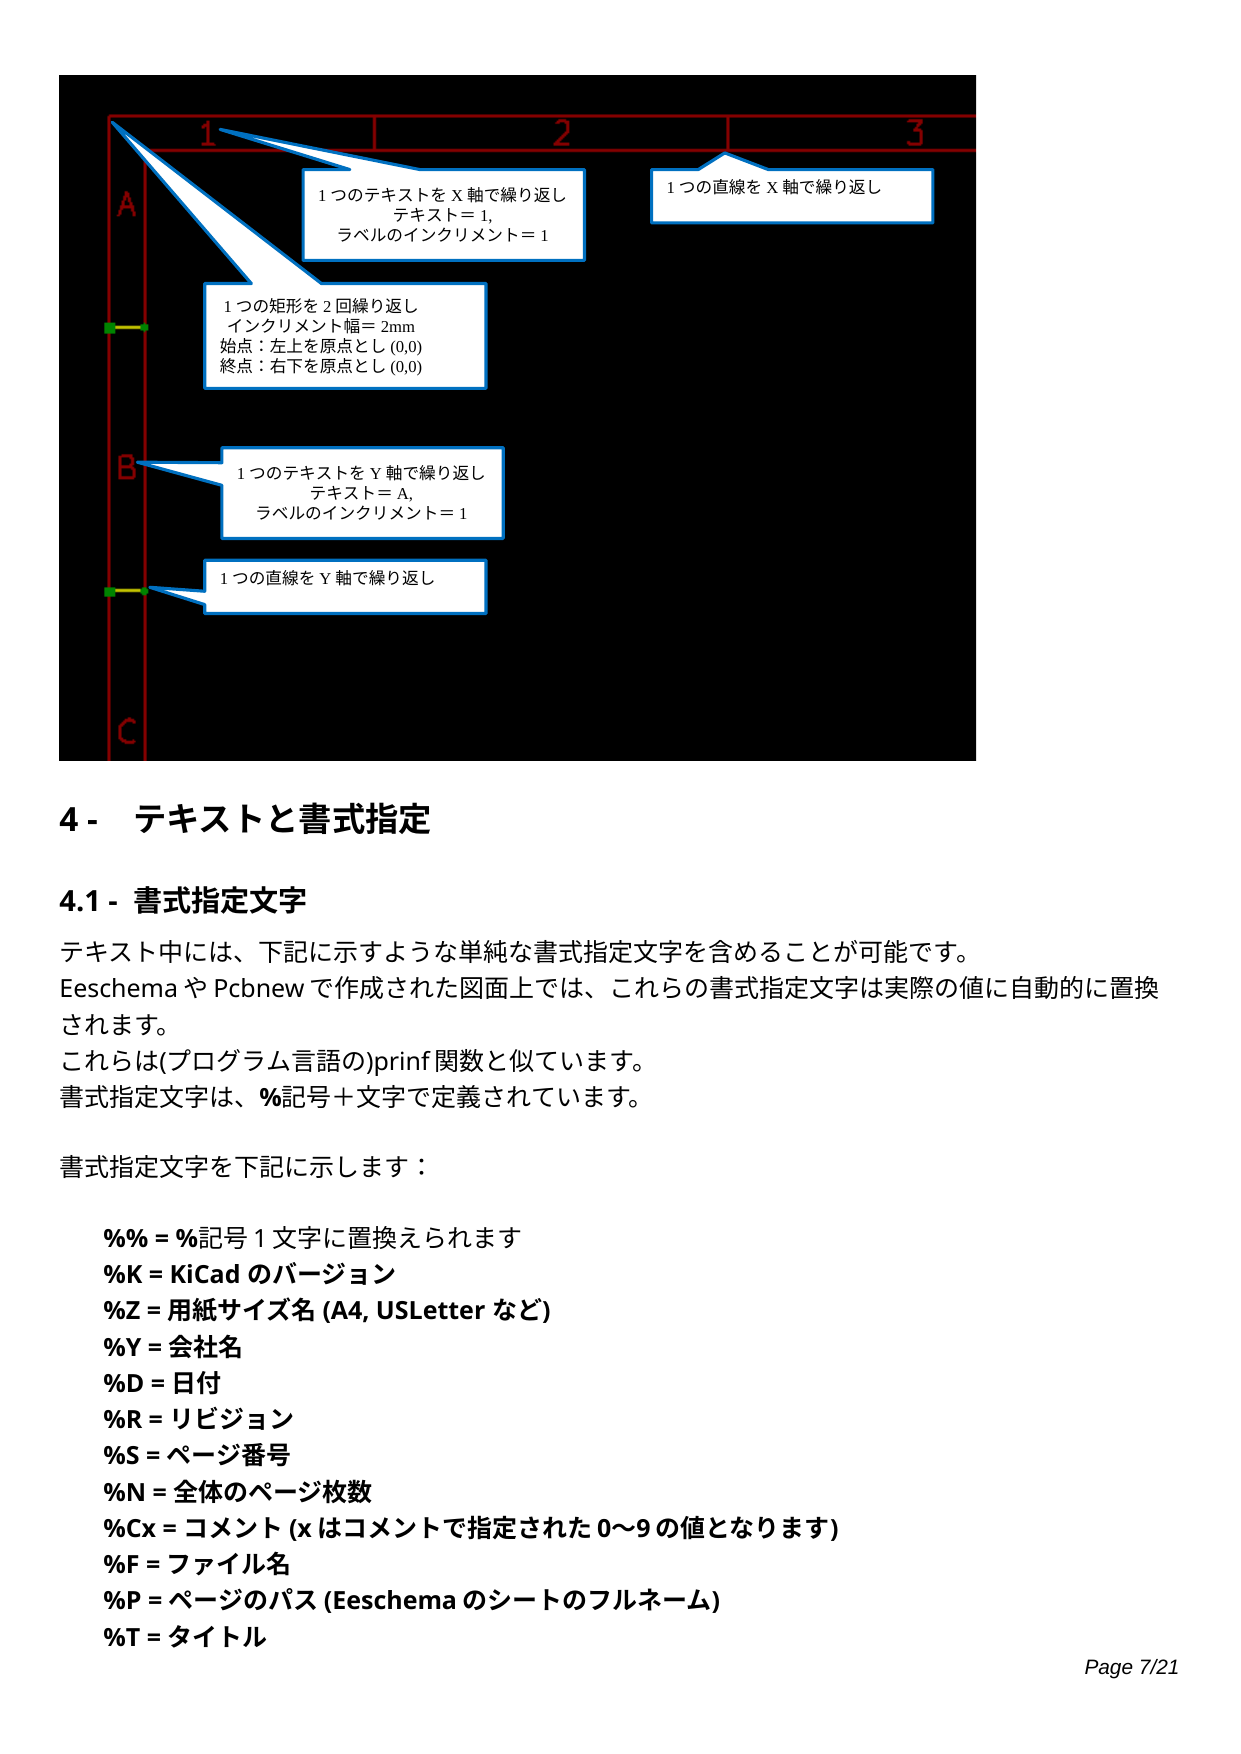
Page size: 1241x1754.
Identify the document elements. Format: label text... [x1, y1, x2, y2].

text %R = リビジョン [97, 1399, 1181, 1436]
text %Y = 会社名 [97, 1327, 1181, 1363]
text %N = 全体のページ枚数 [97, 1472, 1181, 1508]
text %T = タイトル [97, 1617, 1181, 1653]
text %K = KiCad のバージョン [97, 1254, 1181, 1291]
subtitle 書式指定文字 [59, 878, 1181, 920]
text %Cx = コメント (xはコメントで指定された0～9の値となります) [97, 1508, 1181, 1544]
text テキスト中には、下記に示すような単純な書式指定文字を含めることが可能です。 [59, 933, 1181, 969]
text 書式指定文字を下記に示します： [59, 1148, 1181, 1184]
subtitle テキストと書式指定 [59, 793, 1181, 841]
text %% = %記号1文字に置換えられます [97, 1218, 1181, 1254]
text これらは(プログラム言語の)prinf関数と似ています。 [59, 1041, 1181, 1078]
text %P = ページのパス (Eeschemaのシートのフルネーム) [97, 1581, 1181, 1617]
text EeschemaやPcbnewで作成された図面上では、これらの書式指定文字は実際の値に自動的に置換されます。 [59, 969, 1181, 1041]
text %S = ページ番号 [97, 1436, 1181, 1472]
text %F = ファイル名 [97, 1544, 1181, 1581]
text %D = 日付 [97, 1363, 1181, 1399]
text 書式指定文字は、%記号＋文字で定義されています。 [59, 1078, 1181, 1114]
text %Z = 用紙サイズ名 (A4, USLetter など) [97, 1291, 1181, 1327]
